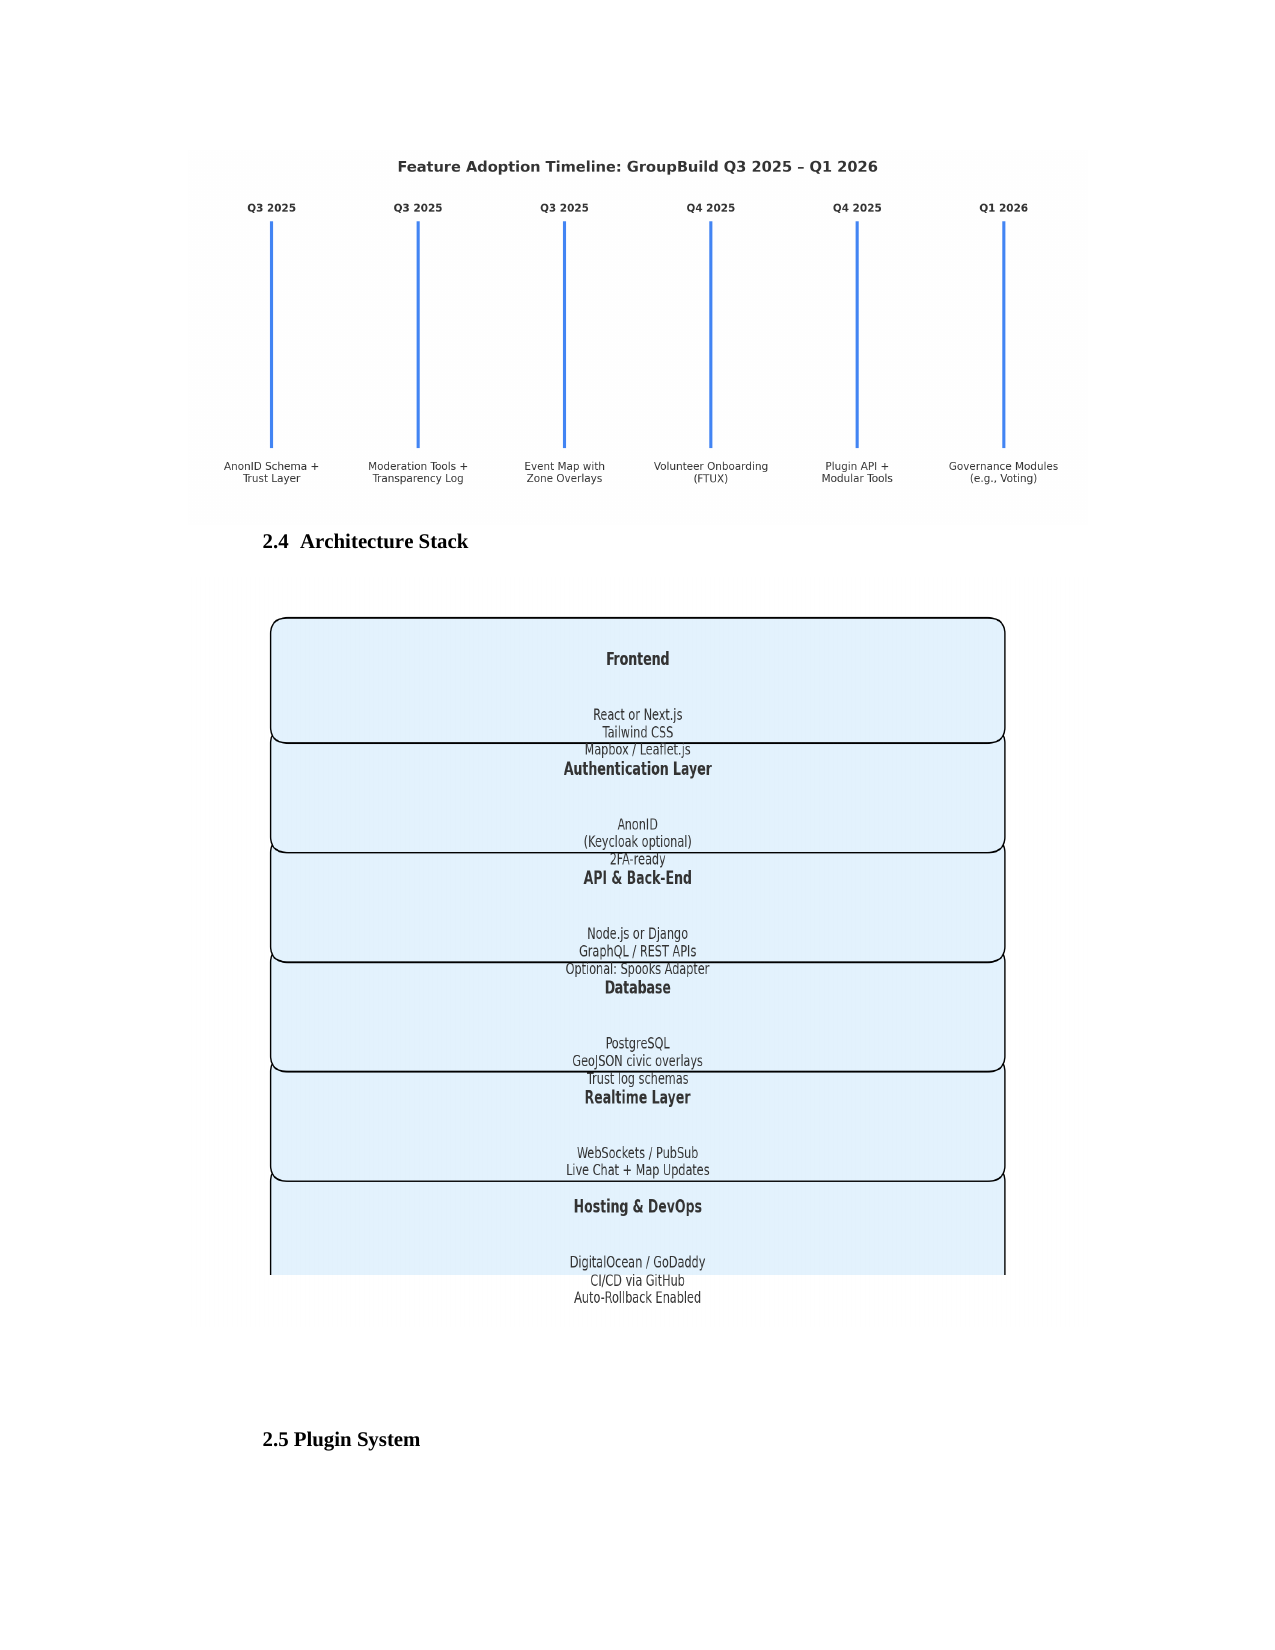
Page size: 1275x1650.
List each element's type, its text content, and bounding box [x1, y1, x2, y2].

picture [187, 577, 1088, 1327]
picture [187, 150, 1088, 525]
text 2.5 Plugin System [262, 1427, 1087, 1451]
list Architecture Stack [262, 525, 1087, 553]
